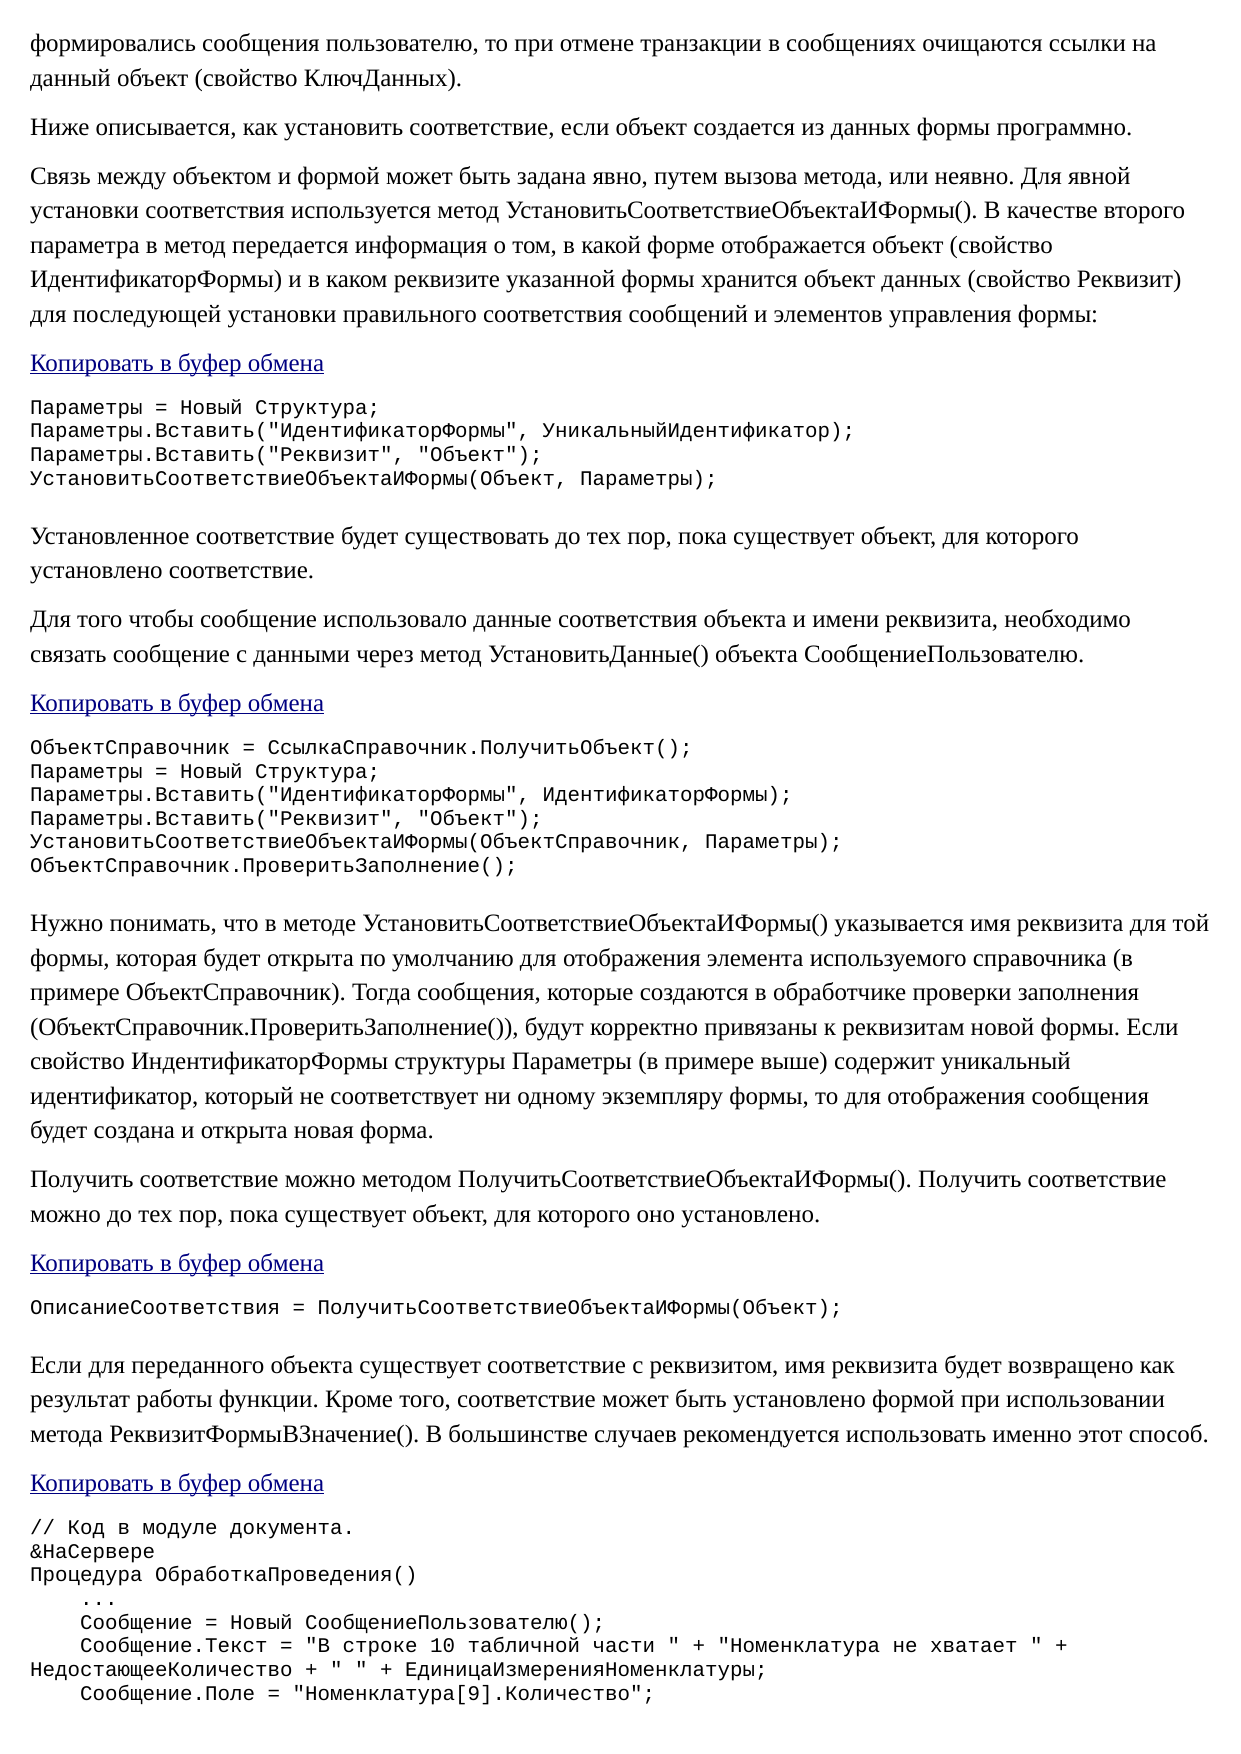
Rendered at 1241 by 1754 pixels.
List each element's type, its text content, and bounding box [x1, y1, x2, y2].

text Копировать в буфер обмена [30, 348, 1211, 376]
text Установленное соответствие будет существовать до тех пор, пока существует объект, для которого установлено соответствие. [30, 521, 1211, 584]
text ОбъектСправочник = СсылкаСправочник.ПолучитьОбъект(); [30, 737, 1211, 761]
text Параметры.Вставить("ИдентификаторФормы", УникальныйИдентификатор); [30, 420, 1211, 444]
text Параметры = Новый Структура; [30, 761, 1211, 784]
text Сообщение.Поле = "Номенклатура[9].Количество"; [30, 1683, 1211, 1706]
text Получить соответствие можно методом ПолучитьСоответствиеОбъектаИФормы(). Получить соответствие можно до тех пор, пока существует объект, для которого оно установлено. [30, 1164, 1211, 1227]
text // Код в модуле документа. [30, 1517, 1211, 1541]
text Параметры.Вставить("ИдентификаторФормы", ИдентификаторФормы); [30, 784, 1211, 808]
text Параметры.Вставить("Реквизит", "Объект"); [30, 444, 1211, 468]
text Копировать в буфер обмена [30, 688, 1211, 717]
text Копировать в буфер обмена [30, 1248, 1211, 1277]
text формировались сообщения пользователю, то при отмене транзакции в сообщениях очищаются ссылки на данный объект (свойство КлючДанных). [30, 28, 1211, 91]
text Если для переданного объекта существует соответствие с реквизитом, имя реквизита будет возвращено как результат работы функции. Кроме того, соответствие может быть установлено формой при использовании метода РеквизитФормыВЗначение(). В большинстве случаев рекомендуется использовать именно этот способ. [30, 1350, 1211, 1448]
text УстановитьСоответствиеОбъектаИФормы(Объект, Параметры); [30, 468, 1211, 491]
text ... [30, 1588, 1211, 1612]
text Параметры = Новый Структура; [30, 397, 1211, 420]
text Сообщение.Текст = "В строке 10 табличной части " + "Номенклатура не хватает " + НедостающееКоличество + " " + ЕдиницаИзмеренияНоменклатуры; [30, 1635, 1211, 1683]
text Для того чтобы сообщение использовало данные соответствия объекта и имени реквизита, необходимо связать сообщение с данными через метод УстановитьДанные() объекта СообщениеПользователю. [30, 604, 1211, 668]
text Копировать в буфер обмена [30, 1468, 1211, 1497]
text Нужно понимать, что в методе УстановитьСоответствиеОбъектаИФормы() указывается имя реквизита для той формы, которая будет открыта по умолчанию для отображения элемента используемого справочника (в примере ОбъектСправочник). Тогда сообщения, которые создаются в обработчике проверки заполнения (ОбъектСправочник.ПроверитьЗаполнение()), будут корректно привязаны к реквизитам новой формы. Если свойство ИндентификаторФормы структуры Параметры (в примере выше) содержит уникальный идентификатор, который не соответствует ни одному экземпляру формы, то для отображения сообщения будет создана и открыта новая форма. [30, 908, 1211, 1144]
text Связь между объектом и формой может быть задана явно, путем вызова метода, или неявно. Для явной установки соответствия используется метод УстановитьСоответствиеОбъектаИФормы(). В качестве второго параметра в метод передается информация о том, в какой форме отображается объект (свойство ИдентификаторФормы) и в каком реквизите указанной формы хранится объект данных (свойство Реквизит) для последующей установки правильного соответствия сообщений и элементов управления формы: [30, 161, 1211, 327]
text ОбъектСправочник.ПроверитьЗаполнение(); [30, 855, 1211, 879]
text ОписаниеСоответствия = ПолучитьСоответствиеОбъектаИФормы(Объект); [30, 1297, 1211, 1321]
text Ниже описывается, как установить соответствие, если объект создается из данных формы программно. [30, 112, 1211, 140]
text УстановитьСоответствиеОбъектаИФормы(ОбъектСправочник, Параметры); [30, 832, 1211, 855]
text Сообщение = Новый СообщениеПользователю(); [30, 1612, 1211, 1635]
text Процедура ОбработкаПроведения() [30, 1564, 1211, 1588]
text &НаСервере [30, 1541, 1211, 1564]
text Параметры.Вставить("Реквизит", "Объект"); [30, 808, 1211, 832]
